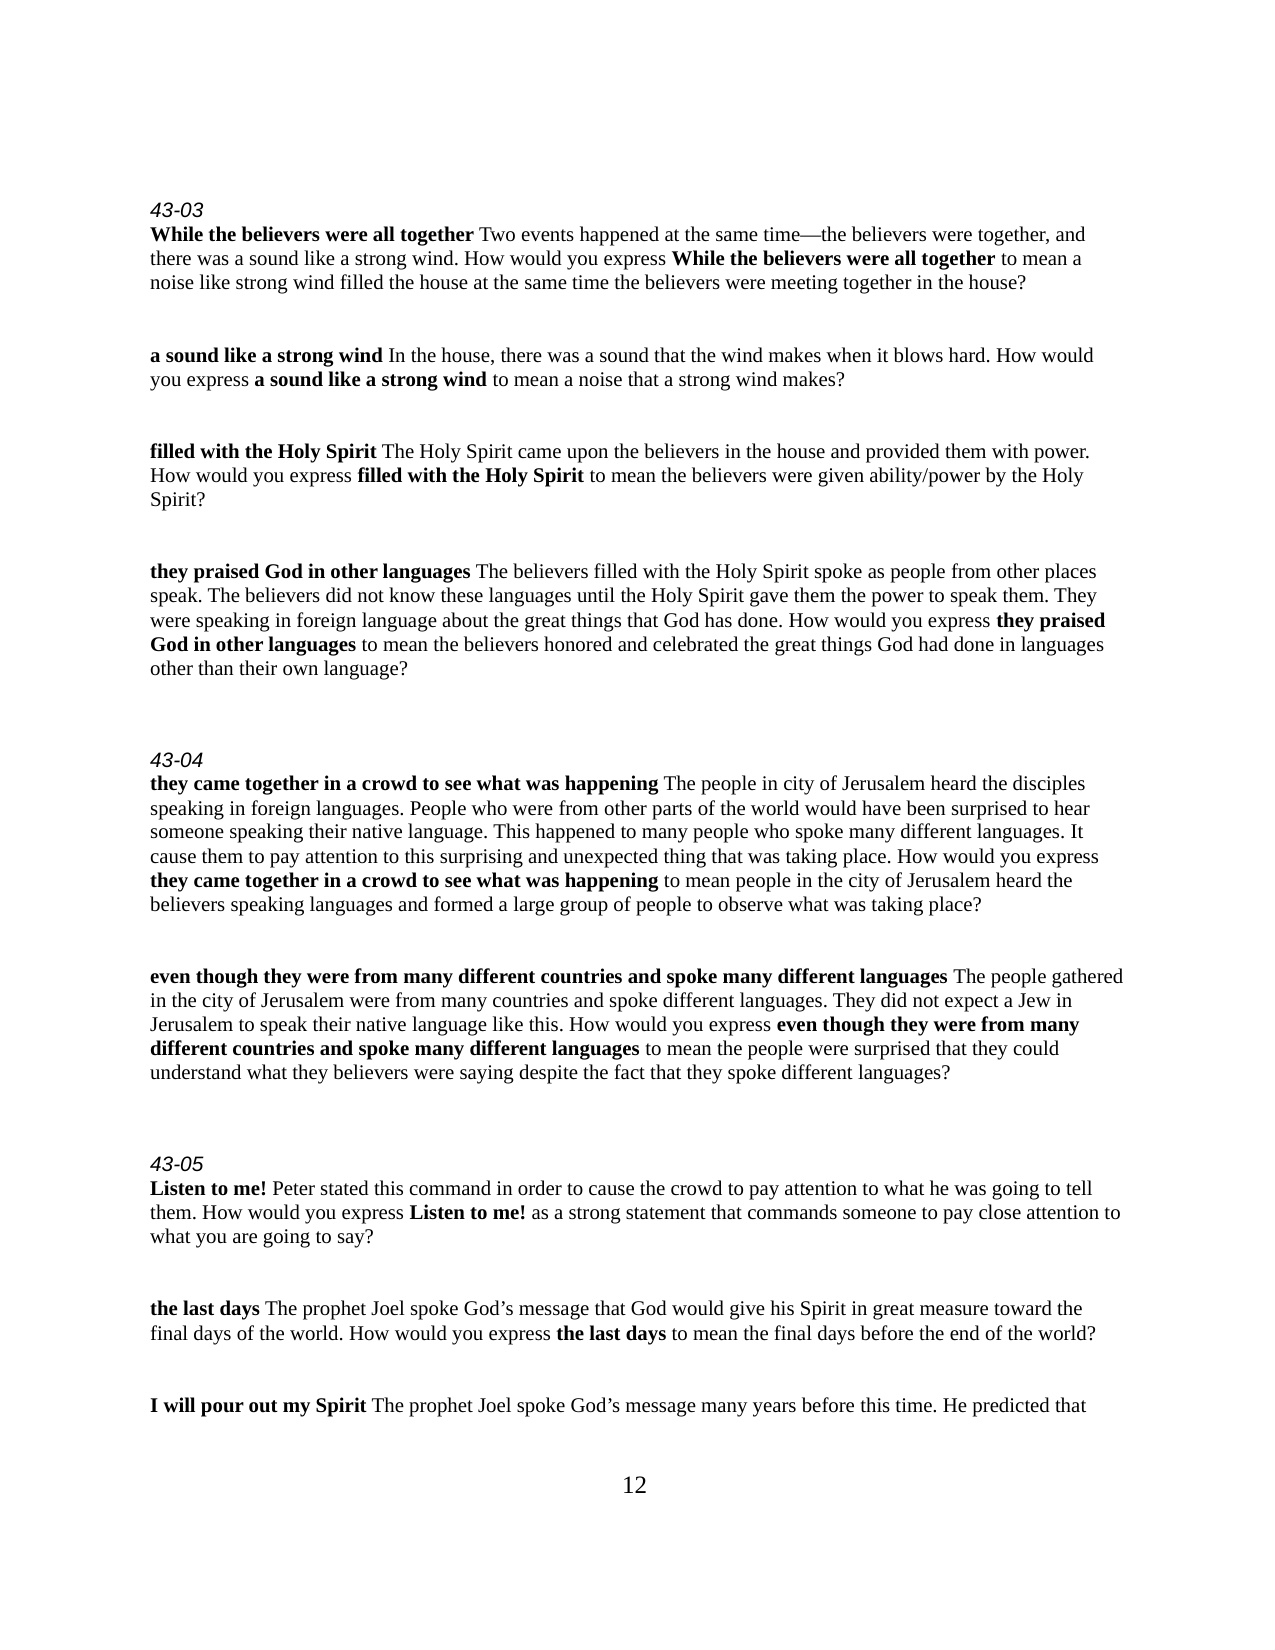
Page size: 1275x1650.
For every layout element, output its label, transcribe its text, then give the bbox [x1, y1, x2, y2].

text While the believers were all together Two events happened at the same time—the believers were together, and there was a sound like a strong wind. How would you express While the believers were all together to mean a noise like strong wind filled the house at the same time the believers were meeting together in the house? [150, 222, 1125, 294]
subtitle 43-05 [150, 1152, 1125, 1176]
text even though they were from many different countries and spoke many different languages The people gathered in the city of Jerusalem were from many countries and spoke different languages. They did not expect a Jew in Jerusalem to speak their native language like this. How would you express even though they were from many different countries and spoke many different languages to mean the people were surprised that they could understand what they believers were saying despite the fact that they spoke different languages? [150, 964, 1125, 1084]
text Listen to me! Peter stated this command in order to cause the crowd to pay attention to what he was going to tell them. How would you express Listen to me! as a strong statement that commands someone to pay close attention to what you are going to say? [150, 1176, 1125, 1248]
text a sound like a strong wind In the house, there was a sound that the wind makes when it blows hard. How would you express a sound like a strong wind to mean a noise that a strong wind makes? [150, 343, 1125, 391]
text they praised God in other languages The believers filled with the Holy Spirit spoke as people from other places speak. The believers did not know these languages until the Holy Spirit gave them the power to speak them. They were speaking in foreign language about the great things that God has done. How would you express they praised God in other languages to mean the believers honored and celebrated the great things God had done in languages other than their own language? [150, 559, 1125, 680]
text the last days The prophet Joel spoke God’s message that God would give his Spirit in great measure toward the final days of the world. How would you express the last days to mean the final days before the end of the world? [150, 1296, 1125, 1344]
subtitle 43-03 [150, 198, 1125, 222]
text they came together in a crowd to see what was happening The people in city of Jerusalem heard the disciples speaking in foreign languages. People who were from other parts of the world would have been surprised to hear someone speaking their native language. This happened to many people who spoke many different languages. It cause them to pay attention to this surprising and unexpected thing that was taking place. How would you express they came together in a crowd to see what was happening to mean people in the city of Jerusalem heard the believers speaking languages and formed a large group of people to observe what was taking place? [150, 771, 1125, 916]
subtitle 43-04 [150, 747, 1125, 771]
text filled with the Holy Spirit The Holy Spirit came upon the believers in the house and provided them with power. How would you express filled with the Holy Spirit to mean the believers were given ability/power by the Holy Spirit? [150, 439, 1125, 511]
text I will pour out my Spirit The prophet Joel spoke God’s message many years before this time. He predicted that [150, 1393, 1125, 1417]
